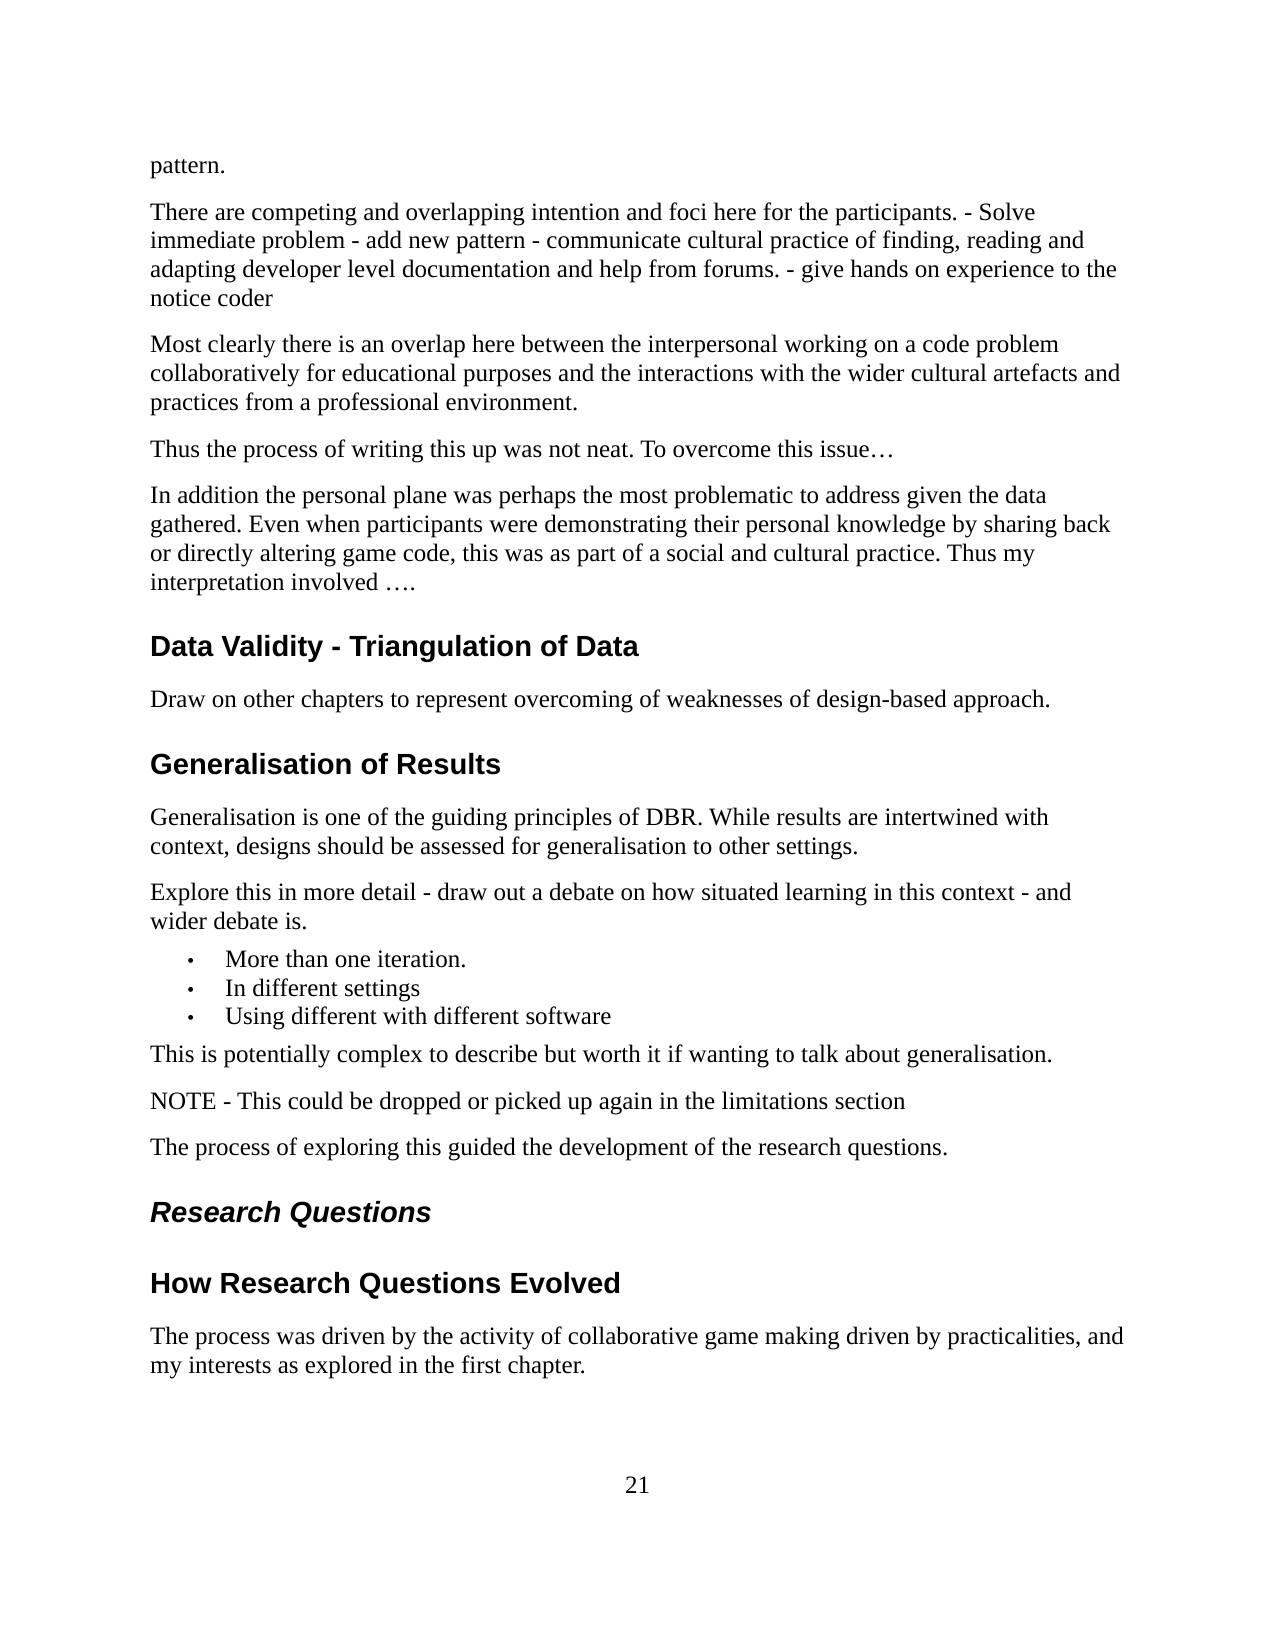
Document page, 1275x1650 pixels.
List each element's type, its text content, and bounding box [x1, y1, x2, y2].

text The process of exploring this guided the development of the research questions. [150, 1132, 1125, 1161]
subtitle Data Validity - Triangulation of Data [150, 629, 1125, 663]
text There are competing and overlapping intention and foci here for the participants. - Solve immediate problem - add new pattern - communicate cultural practice of finding, reading and adapting developer level documentation and help from forums. - give hands on experience to the notice coder [150, 197, 1125, 312]
list In different settings [187, 973, 1125, 1001]
text Draw on other chapters to represent overcoming of weaknesses of design-based approach. [150, 684, 1125, 713]
subtitle Research Questions [150, 1195, 1125, 1229]
text In addition the personal plane was perhaps the most problematic to address given the data gathered. Even when participants were demonstrating their personal knowledge by sharing back or directly altering game code, this was as part of a social and cultural practice. Thus my interpretation involved …. [150, 480, 1125, 595]
list More than one iteration. [187, 944, 1125, 973]
text The process was driven by the activity of collaborative game making driven by practicalities, and my interests as explored in the first chapter. [150, 1321, 1125, 1379]
text Most clearly there is an overlap here between the interpersonal working on a code problem collaboratively for educational purposes and the interactions with the wider cultural artefacts and practices from a professional environment. [150, 329, 1125, 416]
text Generalisation is one of the guiding principles of DBR. While results are intertwined with context, designs should be assessed for generalisation to other settings. [150, 802, 1125, 859]
text This is potentially complex to describe but worth it if wanting to talk about generalisation. [150, 1039, 1125, 1068]
text pattern. [150, 150, 1125, 179]
text Thus the process of writing this up was not neat. To overcome this issue… [150, 434, 1125, 462]
subtitle How Research Questions Evolved [150, 1266, 1125, 1300]
text NOTE - This could be dropped or picked up again in the limitations section [150, 1086, 1125, 1114]
subtitle Generalisation of Results [150, 747, 1125, 781]
list Using different with different software [187, 1001, 1125, 1030]
text Explore this in more detail - draw out a debate on how situated learning in this context - and wider debate is. [150, 877, 1125, 935]
